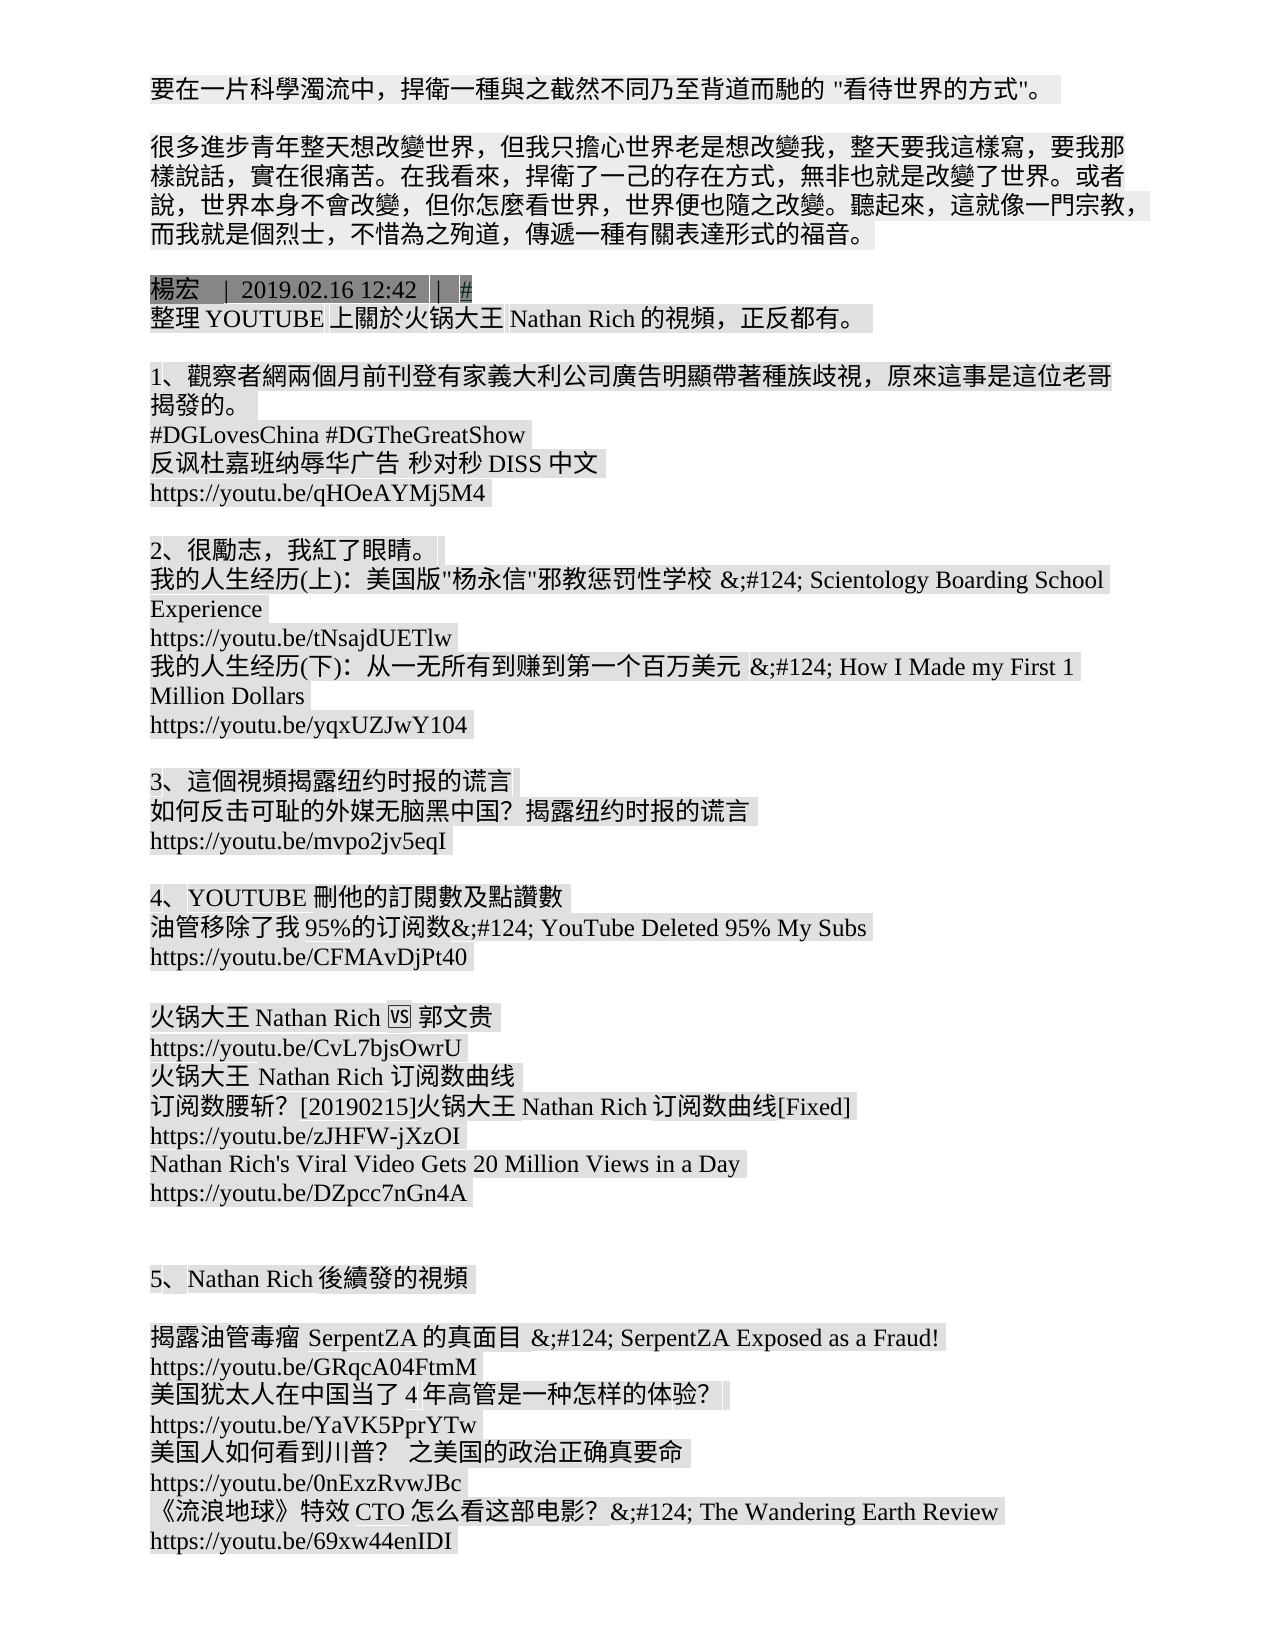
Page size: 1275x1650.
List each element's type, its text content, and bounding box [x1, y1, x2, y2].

text 楊宏 | 2019.02.16 12:42 | # [150, 275, 1125, 304]
text (續前) 在 "我" 看來，捍衛表達形式的空間極端重要，因為那無非就是在捍衛一種存在方式。 "說什麼" 是科學，是知識，是廣告，是新聞報導，是呈堂證供，但是，"怎麼說" 卻是一種藝術。如果覺得藝術一詞太噁心，那就說 "美"，說 "詩"，說 "人文"，說 "倫理" 或 "宗教"，意思都一樣。 相對於人文世界表達形式之無限寬廣，知識 (特別是科學知識)，卻有著一定的侷限性，因為它的表達方式和所要表達的東西，基本上是兩回事；當我們只是想說 A，那就用最簡單清楚的表達方式 B，把A講出來，或 "寫封信去郵局寄" (Kusturica語)，何必拐彎抹角？這時候，B是沒有多少另類空間的，不管誰來表達，E都等於MC的平方。 許多時候，人們卻眛於 "表達形式" 與 "內容" 一分為二的誤解，以為藝術無非就跟知識一樣，也是一樣要處理無數的內容選項 (無數的 A)，因此裝模作樣地在B的形式上頭做包裝，抹胭脂粉，彷彿抹上胭脂粉之後，A將更增添魅力，其實一樣還是A。 換個方式說，如果你只是想說出某種A，那你就直接講不就好了？何必像在玩什麼藏寶遊戲那樣，有話不說，有屁不放，非得裝神弄鬼地故做深刻狀？ 世上詩人多如過江之鯽，但稱得上詩者，卻絕無僅有，鳳毛鱗角。絕大多數所謂詩，無非就是把散文分行，弄得每一句都短短的。如果那是詩，那每個人都是詩神了： 只要--你願意 把每一句 都 弄得短短的 那， 誰都是 詩神了 R. M Rilke說得對，"除非你不寫詩會死，你才寫。" 同理，除非你不做哲學會死，你才當個哲學家；除非，你不拍電影會死，你才當導演；除非，你不寫東西會死，你才寫.... 反之，如果你心裏並沒有什麼無法明白說出的東西，何必裝神弄鬼搞文青搞藝術搞什麼思想與哲學呢？ 我常舉個例，二十年前，我得罪島內一大群綠油油的所謂新生代 "詩人"，一堆連寫字都不太會的蠢才，他們就寫詩罵我。我覺得很奇怪，他們寫的那些所謂 "詩"，一目了然，什麼 "思想的毒草蔓延"，真是看了起雞皮疙瘩；如果你只是要講這樣一些罵人的話，那就直接開罵、直接表達不就好了？何必拐彎抹角寫什麼 "詩" 呢？ 詩或人文或藝術或美以外的世界，無非就是知識與科學、報導與證詞，那又是另一種世界了，它的subject matter之清晰與明確，並不蘊含多少另類表達的空間。如果一加一不過就是等於二，那你就在這上頭直接表白就行，沒必要從中創造詩意吧？因為那根本無助於事實或意見的呈現。 當然，現代知識的發展有點走火入魔，給表達形式設下許多限制，而這些限制一概以科學知識為範本，努力摒除詩意，消除一切不明確與主觀，去除所有情感與想像，更不用說直覺與感受更無立足之地。 科學知識也許可以這樣搞，但人文知識難道也應以之為典範？在這樣一種思想監牢下，哲學系當然就不是在培養哲學家，文學系也不是在造就作家，只剩下哲學評論家或文學評論家，而且只被允許生產某種既定且一清二楚的客觀 "意見"，而非情感與思想。 以這樣一種表達侷限來看，尼采、老莊、維根斯坦、叔本華、孔夫子與齊克果等等等，所有人類史上的重要哲學家，甚至包括最科學的羅素，全部都得掃地出門。 另一方面，在這樣一種近乎走火入魔的現代知識表達侷限下，卻產生了一套形式主義。簡單說，很多人以為，所謂知識表達，無非就是學習這樣一套表達方式，但卻往往裝模作樣，彆彆扭扭，有話不直說，硬要拐彎抹角故做學術狀，故意說得好像多艱難似的，但一究其內容，不過就是三、五句話便可清楚表白的某種(往往思想貧乏的) "意見"。如果那也能叫做學術論文，我一天能寫上十篇。 胡適當年推動白話文運動，也許有利也有弊，為了消滅 "葫蘆裡不知道賣什麼膏藥" 的上下其手空間以及不清不楚的曖昧流弊，卻或多或少也少了一些美感。整體而言，功也許仍遠大於過。 但我認為，對於整個表達形式的空間與諸多可能性的理解與捍衛，或許才更加適當地反映了生命的諸多可能與無限寬廣的存在方式。維根斯坦曾自況其一切思想與寫作，無非就是要在一片科學濁流中，捍衛一種與之截然不同乃至背道而馳的 "看待世界的方式"。 很多進步青年整天想改變世界，但我只擔心世界老是想改變我，整天要我這樣寫，要我那樣說話，實在很痛苦。在我看來，捍衛了一己的存在方式，無非也就是改變了世界。或者說，世界本身不會改變，但你怎麼看世界，世界便也隨之改變。聽起來，這就像一門宗教，而我就是個烈士，不惜為之殉道，傳遞一種有關表達形式的福音。 [150, 75, 1125, 250]
text 整理YOUTUBE上關於火锅大王Nathan Rich的視頻，正反都有。 1、觀察者網兩個月前刊登有家義大利公司廣告明顯帶著種族歧視，原來這事是這位老哥揭發的。 #DGLovesChina #DGTheGreatShow 反讽杜嘉班纳辱华广告 秒对秒DISS 中文 https://youtu.be/qHOeAYMj5M4 2、很勵志，我紅了眼睛。 我的人生经历(上)：美国版"杨永信"邪教惩罚性学校 &;#124; Scientology Boarding School Experience https://youtu.be/tNsajdUETlw 我的人生经历(下)：从一无所有到赚到第一个百万美元 &;#124; How I Made my First 1 Million Dollars https://youtu.be/yqxUZJwY104 3、這個視頻揭露纽约时报的谎言 如何反击可耻的外媒无脑黑中国？揭露纽约时报的谎言 https://youtu.be/mvpo2jv5eqI 4、YOUTUBE 刪他的訂閱數及點讚數 油管移除了我95%的订阅数&;#124; YouTube Deleted 95% My Subs https://youtu.be/CFMAvDjPt40 火锅大王Nathan Rich 🆚 郭文贵 https://youtu.be/CvL7bjsOwrU 火锅大王 Nathan Rich 订阅数曲线 订阅数腰斩？[20190215]火锅大王Nathan Rich订阅数曲线[Fixed] https://youtu.be/zJHFW-jXzOI Nathan Rich's Viral Video Gets 20 Million Views in a Day https://youtu.be/DZpcc7nGn4A 5、Nathan Rich後續發的視頻 揭露油管毒瘤 SerpentZA的真面目 &;#124; SerpentZA Exposed as a Fraud! https://youtu.be/GRqcA04FtmM 美国犹太人在中国当了4年高管是一种怎样的体验？ https://youtu.be/YaVK5PprYTw 美国人如何看到川普？ 之美国的政治正确真要命 https://youtu.be/0nExzRvwJBc 《流浪地球》特效CTO怎么看这部电影？&;#124; The Wandering Earth Review https://youtu.be/69xw44enIDI [150, 304, 1125, 1554]
